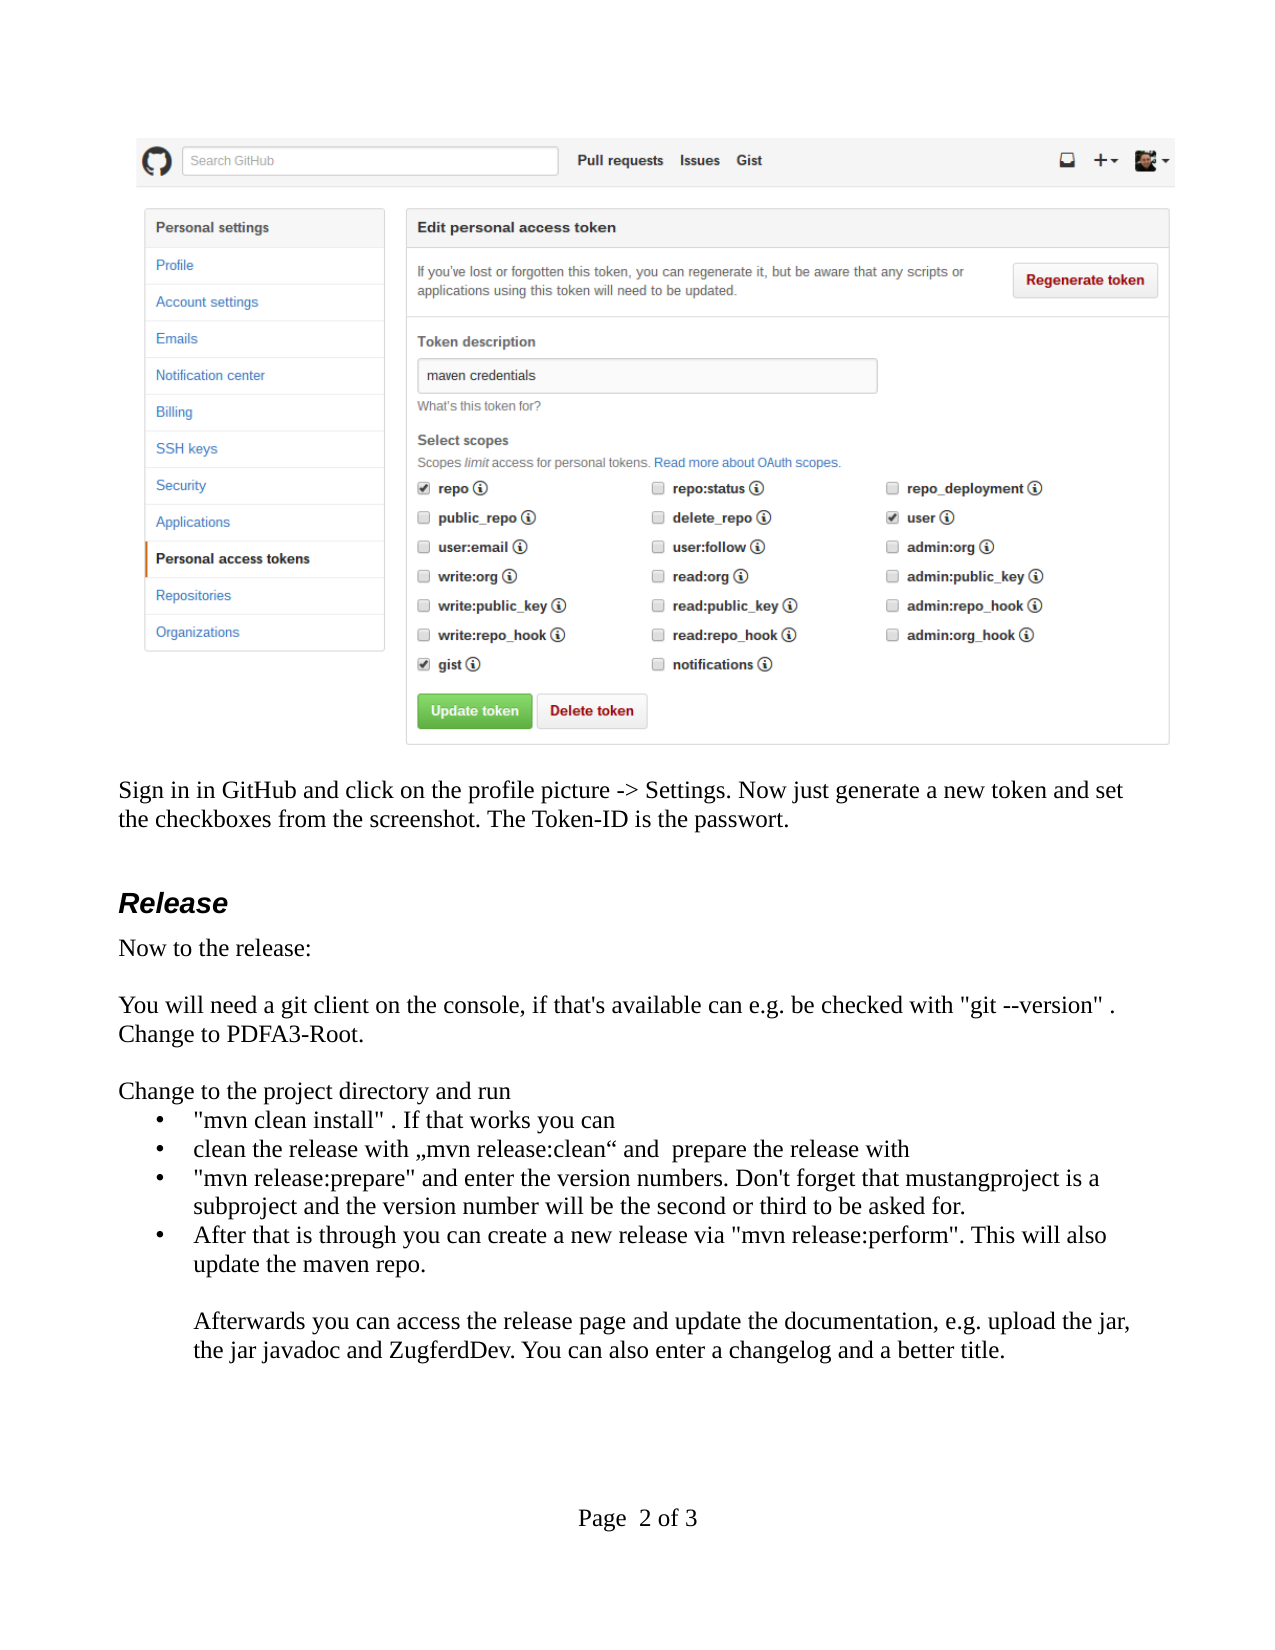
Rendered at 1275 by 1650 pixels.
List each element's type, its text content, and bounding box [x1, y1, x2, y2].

subtitle Release [118, 887, 1157, 920]
list "mvn release:prepare" and enter the version numbers. Don't forget that mustangproject is a subproject and the version number will be the second or third to be asked for. [156, 1163, 1157, 1220]
text Sign in in GitHub and click on the profile picture -> Settings. Now just generate a new token and set the checkboxes from the screenshot. The Token-ID is the passwort. [118, 775, 1157, 862]
list After that is through you can create a new release via "mvn release:perform". This will also update the maven repo. Afterwards you can access the release page and update the documentation, e.g. upload the jar, the jar javadoc and ZugferdDev. You can also enter a changelog and a better title. [156, 1220, 1157, 1364]
picture [136, 138, 1175, 747]
list "mvn clean install" . If that works you can [156, 1105, 1157, 1134]
list clean the release with „mvn release:clean“ and prepare the release with [156, 1134, 1157, 1163]
text Now to the release: You will need a git client on the console, if that's available can e.g. be checked with "git --version" . [118, 933, 1157, 1019]
text Change to PDFA3-Root. Change to the project directory and run [118, 1019, 1157, 1105]
